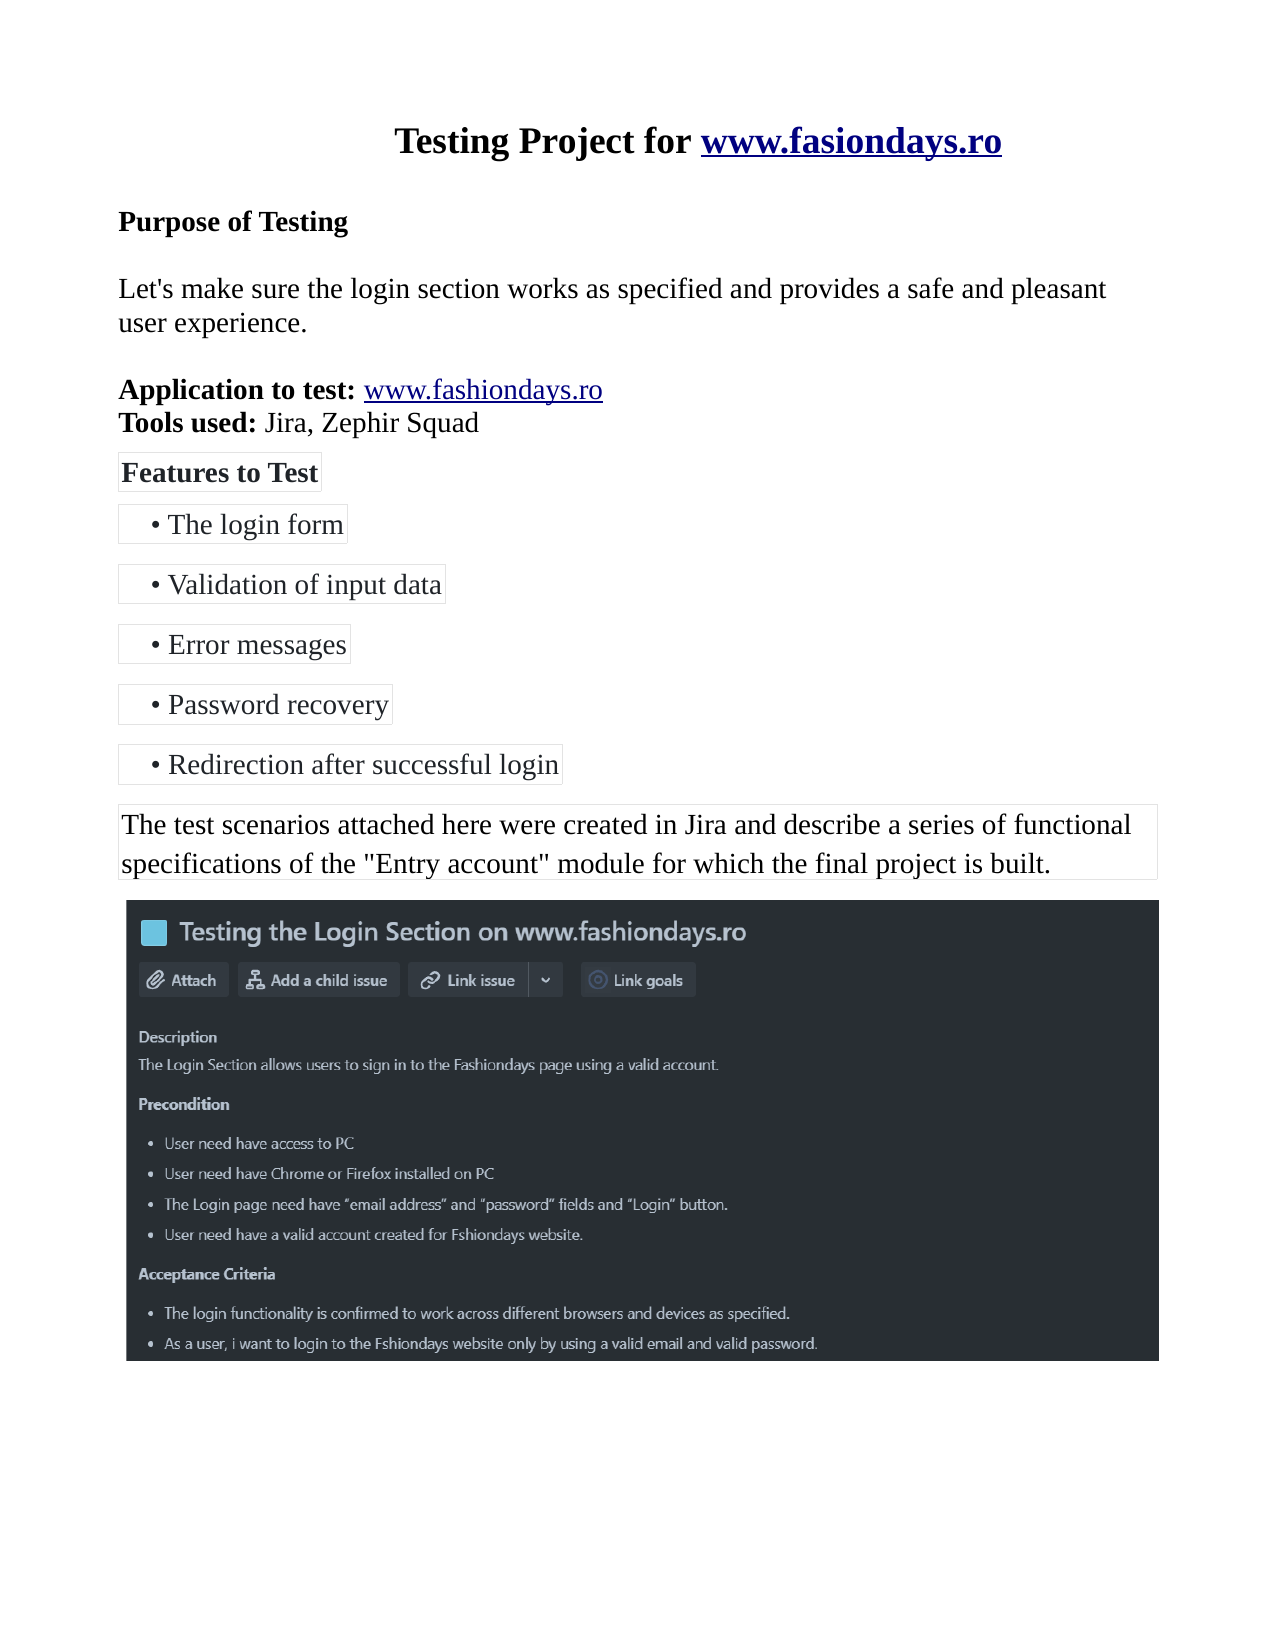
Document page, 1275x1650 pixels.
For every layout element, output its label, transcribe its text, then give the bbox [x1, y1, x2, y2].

text • Password recovery [119, 685, 392, 724]
text The test scenarios attached here were created in Jira and describe a series of functional specifications of the "Entry account" module for which the final project is built. [119, 805, 1157, 879]
text Purpose of Testing [118, 204, 1157, 238]
text [563, 744, 1157, 784]
subtitle [322, 452, 1157, 491]
text [393, 684, 1157, 724]
text Let's make sure the login section works as specified and provides a safe and pleasant user experience. [118, 271, 1157, 338]
text • Redirection after successful login [119, 745, 562, 784]
text • Validation of input data [119, 565, 445, 603]
text [348, 504, 1157, 543]
text Testing Project for www.fasiondays.ro [118, 118, 1157, 161]
text • Error messages [119, 625, 350, 663]
text • The login form [119, 505, 347, 543]
text Tools used: Jira, Zephir Squad [118, 406, 1157, 439]
text [446, 564, 1157, 603]
text Application to test: www.fashiondays.ro [118, 372, 1157, 406]
picture [126, 900, 1159, 1361]
text [351, 624, 1157, 663]
subtitle Features to Test [119, 453, 321, 491]
